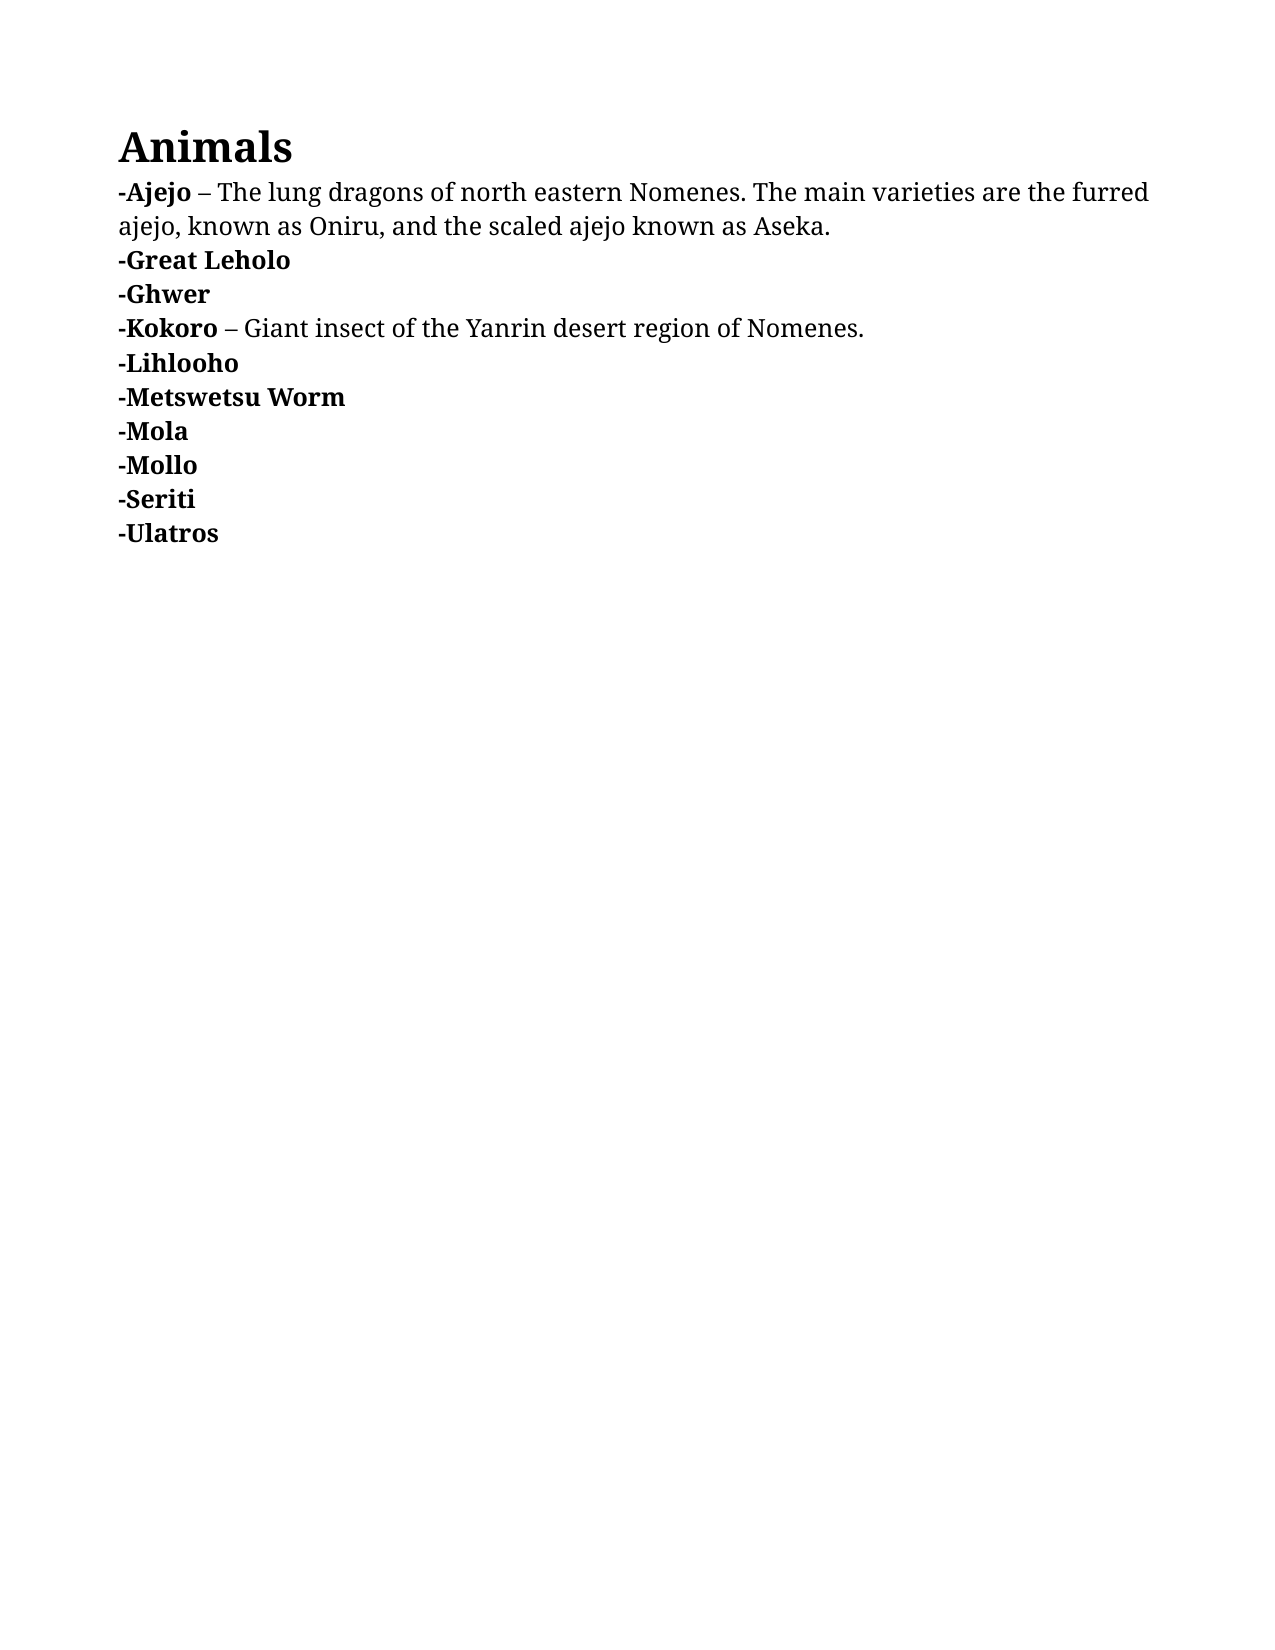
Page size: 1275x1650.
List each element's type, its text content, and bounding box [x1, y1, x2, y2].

text -Kokoro – Giant insect of the Yanrin desert region of Nomenes. [118, 311, 1157, 345]
text -Mollo [118, 447, 1157, 481]
text -Ghwer [118, 277, 1157, 311]
text -Seriti [118, 481, 1157, 516]
text Animals [118, 118, 1157, 175]
text -Metswetsu Worm [118, 379, 1157, 413]
text -Great Leholo [118, 243, 1157, 277]
text -Ulatros [118, 516, 1157, 549]
text -Mola [118, 413, 1157, 447]
text -Ajejo – The lung dragons of north eastern Nomenes. The main varieties are the furred ajejo, known as Oniru, and the scaled ajejo known as Aseka. [118, 175, 1157, 243]
text -Lihlooho [118, 345, 1157, 379]
